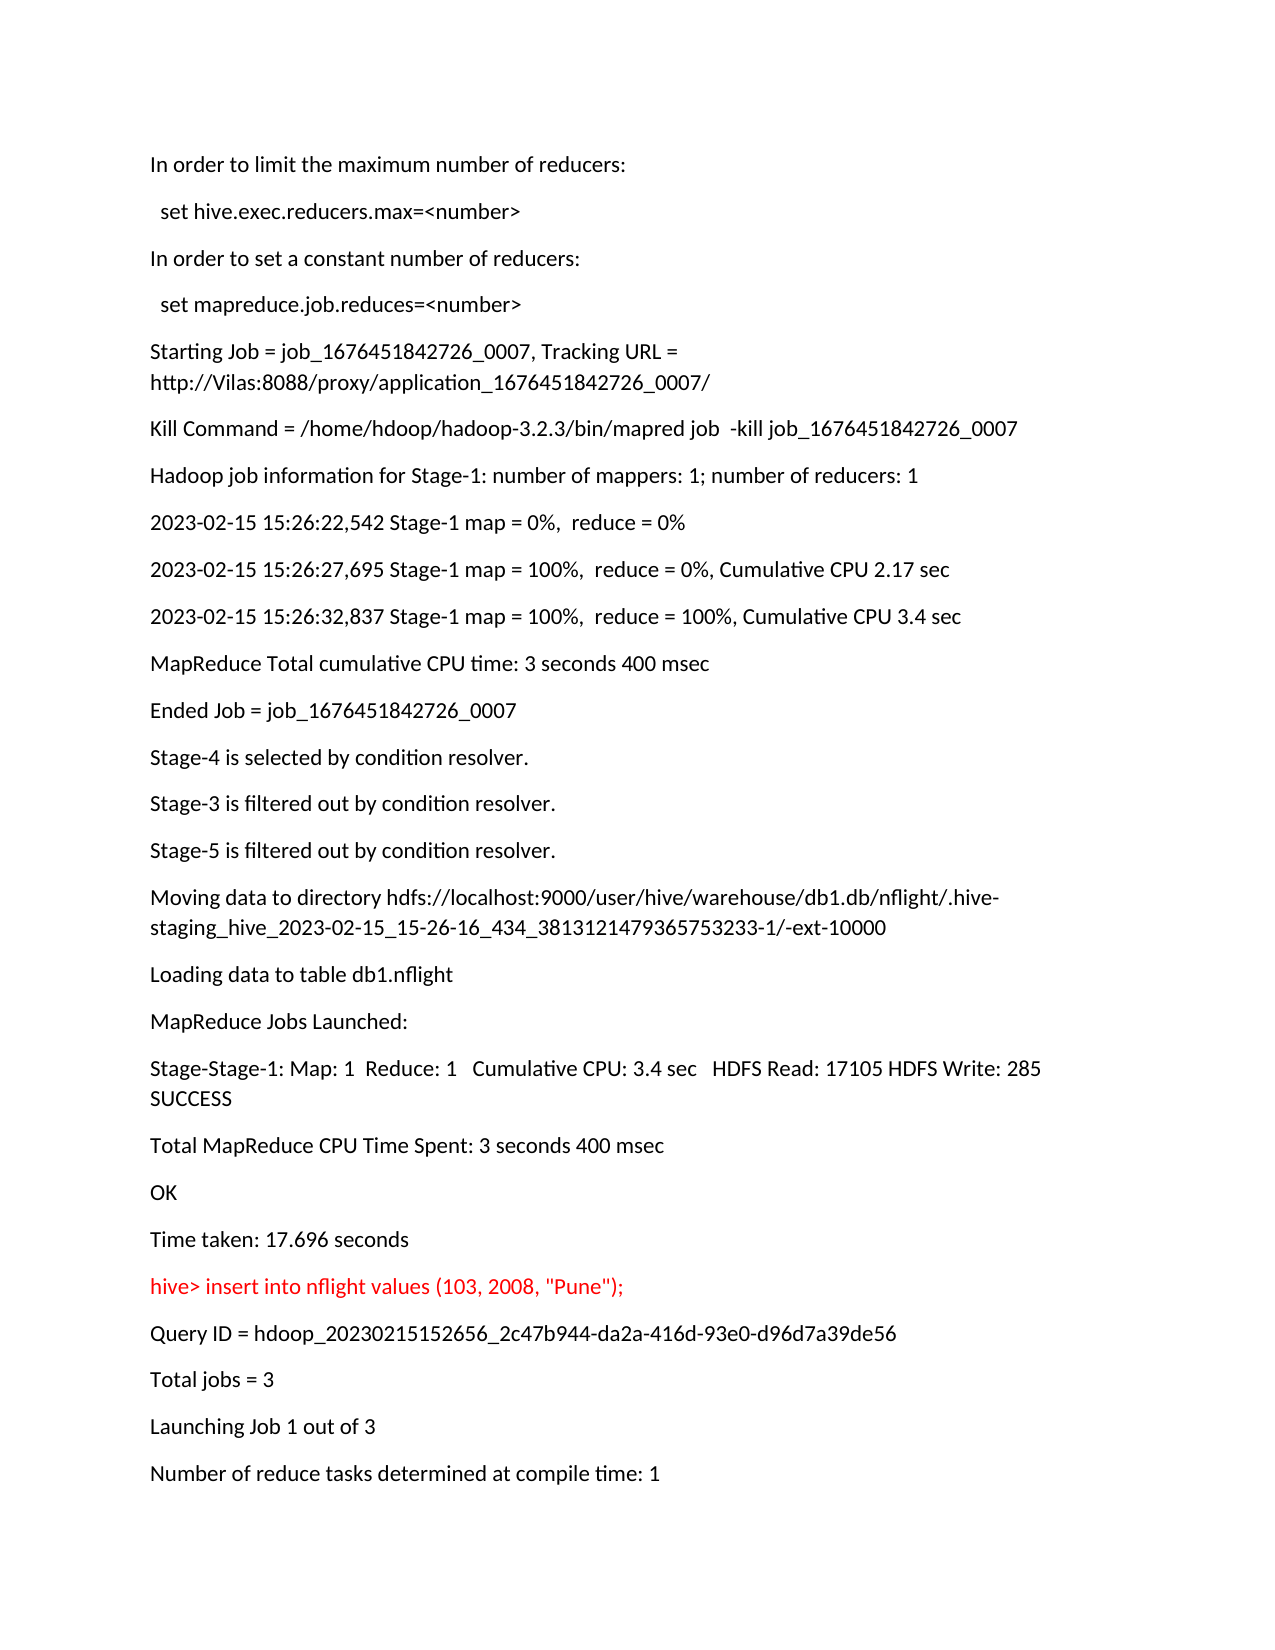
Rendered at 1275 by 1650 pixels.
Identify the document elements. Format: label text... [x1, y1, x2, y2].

text 2023-02-15 15:26:32,837 Stage-1 map = 100%, reduce = 100%, Cumulative CPU 3.4 sec [150, 602, 1125, 630]
text Loading data to table db1.nflight [150, 960, 1125, 988]
text Launching Job 1 out of 3 [150, 1412, 1125, 1441]
text In order to limit the maximum number of reducers: [150, 150, 1125, 178]
text set hive.exec.reducers.max=<number> [150, 197, 1125, 225]
text Stage-4 is selected by condition resolver. [150, 743, 1125, 771]
text Stage-3 is filtered out by condition resolver. [150, 789, 1125, 818]
text Time taken: 17.696 seconds [150, 1225, 1125, 1253]
text MapReduce Jobs Launched: [150, 1007, 1125, 1035]
text Number of reduce tasks determined at compile time: 1 [150, 1459, 1125, 1487]
text 2023-02-15 15:26:22,542 Stage-1 map = 0%, reduce = 0% [150, 508, 1125, 536]
text Query ID = hdoop_20230215152656_2c47b944-da2a-416d-93e0-d96d7a39de56 [150, 1319, 1125, 1347]
text Stage-Stage-1: Map: 1 Reduce: 1 Cumulative CPU: 3.4 sec HDFS Read: 17105 HDFS Write: 285 SUCCESS [150, 1054, 1125, 1112]
text MapReduce Total cumulative CPU time: 3 seconds 400 msec [150, 649, 1125, 677]
text Moving data to directory hdfs://localhost:9000/user/hive/warehouse/db1.db/nflight/.hive-staging_hive_2023-02-15_15-26-16_434_3813121479365753233-1/-ext-10000 [150, 883, 1125, 942]
text Kill Command = /home/hdoop/hadoop-3.2.3/bin/mapred job -kill job_1676451842726_0007 [150, 414, 1125, 443]
text Ended Job = job_1676451842726_0007 [150, 696, 1125, 724]
text Total MapReduce CPU Time Spent: 3 seconds 400 msec [150, 1131, 1125, 1159]
text OK [150, 1178, 1125, 1206]
text set mapreduce.job.reduces=<number> [150, 291, 1125, 319]
text Stage-5 is filtered out by condition resolver. [150, 836, 1125, 864]
text Total jobs = 3 [150, 1366, 1125, 1394]
text hive> insert into nflight values (103, 2008, "Pune"); [150, 1272, 1125, 1300]
text Hadoop job information for Stage-1: number of mappers: 1; number of reducers: 1 [150, 461, 1125, 489]
text 2023-02-15 15:26:27,695 Stage-1 map = 100%, reduce = 0%, Cumulative CPU 2.17 sec [150, 555, 1125, 583]
text Starting Job = job_1676451842726_0007, Tracking URL = http://Vilas:8088/proxy/application_1676451842726_0007/ [150, 337, 1125, 396]
text In order to set a constant number of reducers: [150, 244, 1125, 272]
